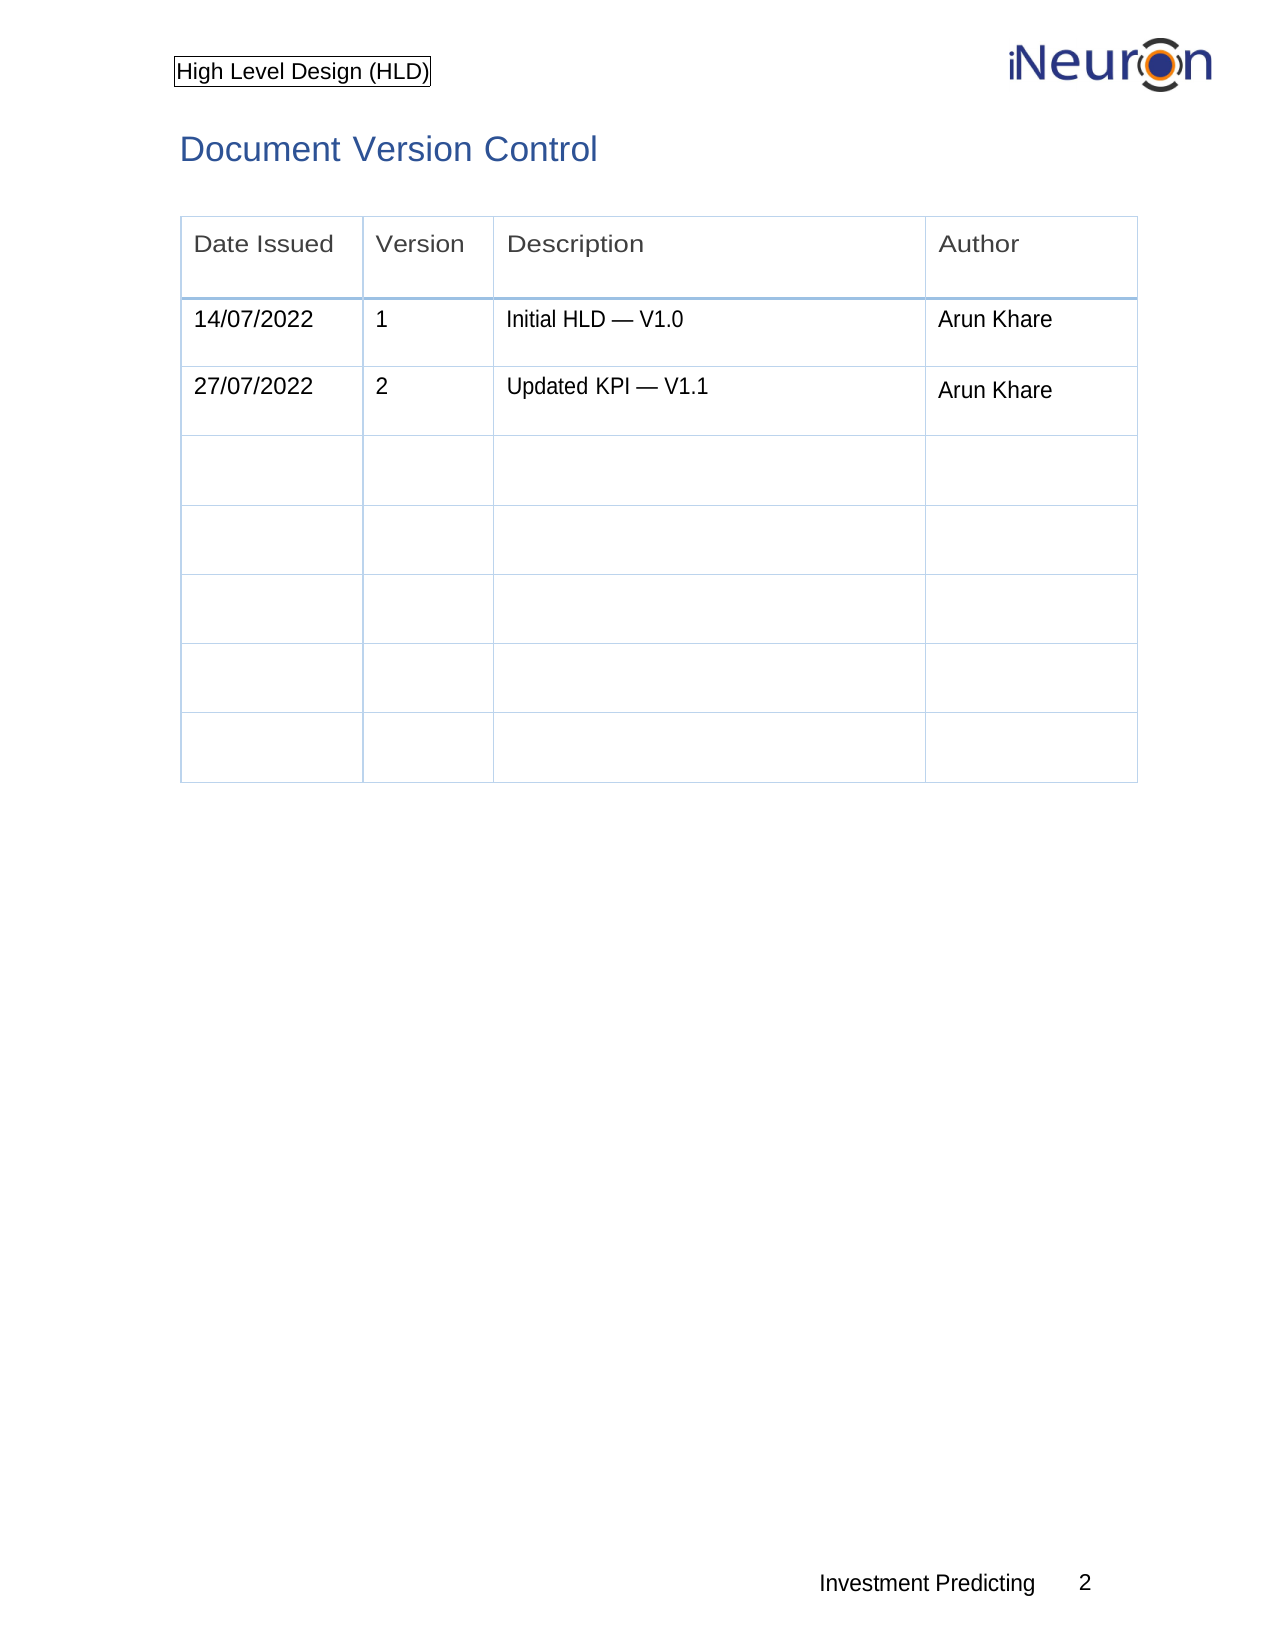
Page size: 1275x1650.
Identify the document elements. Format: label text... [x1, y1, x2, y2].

picture [1009, 38, 1212, 92]
table_header Date Issued [182, 217, 362, 297]
table_cell [494, 436, 925, 504]
table_cell 2 [364, 367, 493, 435]
table_cell 27/07/2022 [182, 367, 362, 435]
table_cell Arun Khare [926, 367, 1137, 435]
table_cell [182, 575, 362, 643]
table_cell [926, 506, 1137, 574]
subtitle Document Version Control [179, 128, 1152, 168]
table_cell [182, 506, 362, 574]
table_cell [364, 575, 493, 643]
table_header Description [494, 217, 925, 297]
table_cell [364, 436, 493, 504]
table_cell [364, 644, 493, 712]
table_cell [494, 575, 925, 643]
table_cell [494, 644, 925, 712]
table_cell [926, 436, 1137, 504]
table_cell [494, 713, 925, 782]
table_header Version [364, 217, 493, 297]
table_cell [364, 506, 493, 574]
table_cell [182, 644, 362, 712]
table_header Author [926, 217, 1137, 297]
table_cell [182, 436, 362, 504]
table_cell 1 [364, 300, 493, 366]
table_cell Initial HLD — V1.0 [494, 300, 925, 366]
table_cell Arun Khare [926, 300, 1137, 366]
table_cell [926, 644, 1137, 712]
table_cell [926, 575, 1137, 643]
table_cell [182, 713, 362, 782]
table_cell [364, 713, 493, 782]
table_cell [494, 506, 925, 574]
table_cell 14/07/2022 [182, 300, 362, 366]
table_cell Updated KPI — V1.1 [494, 367, 925, 435]
table_cell [926, 713, 1137, 782]
